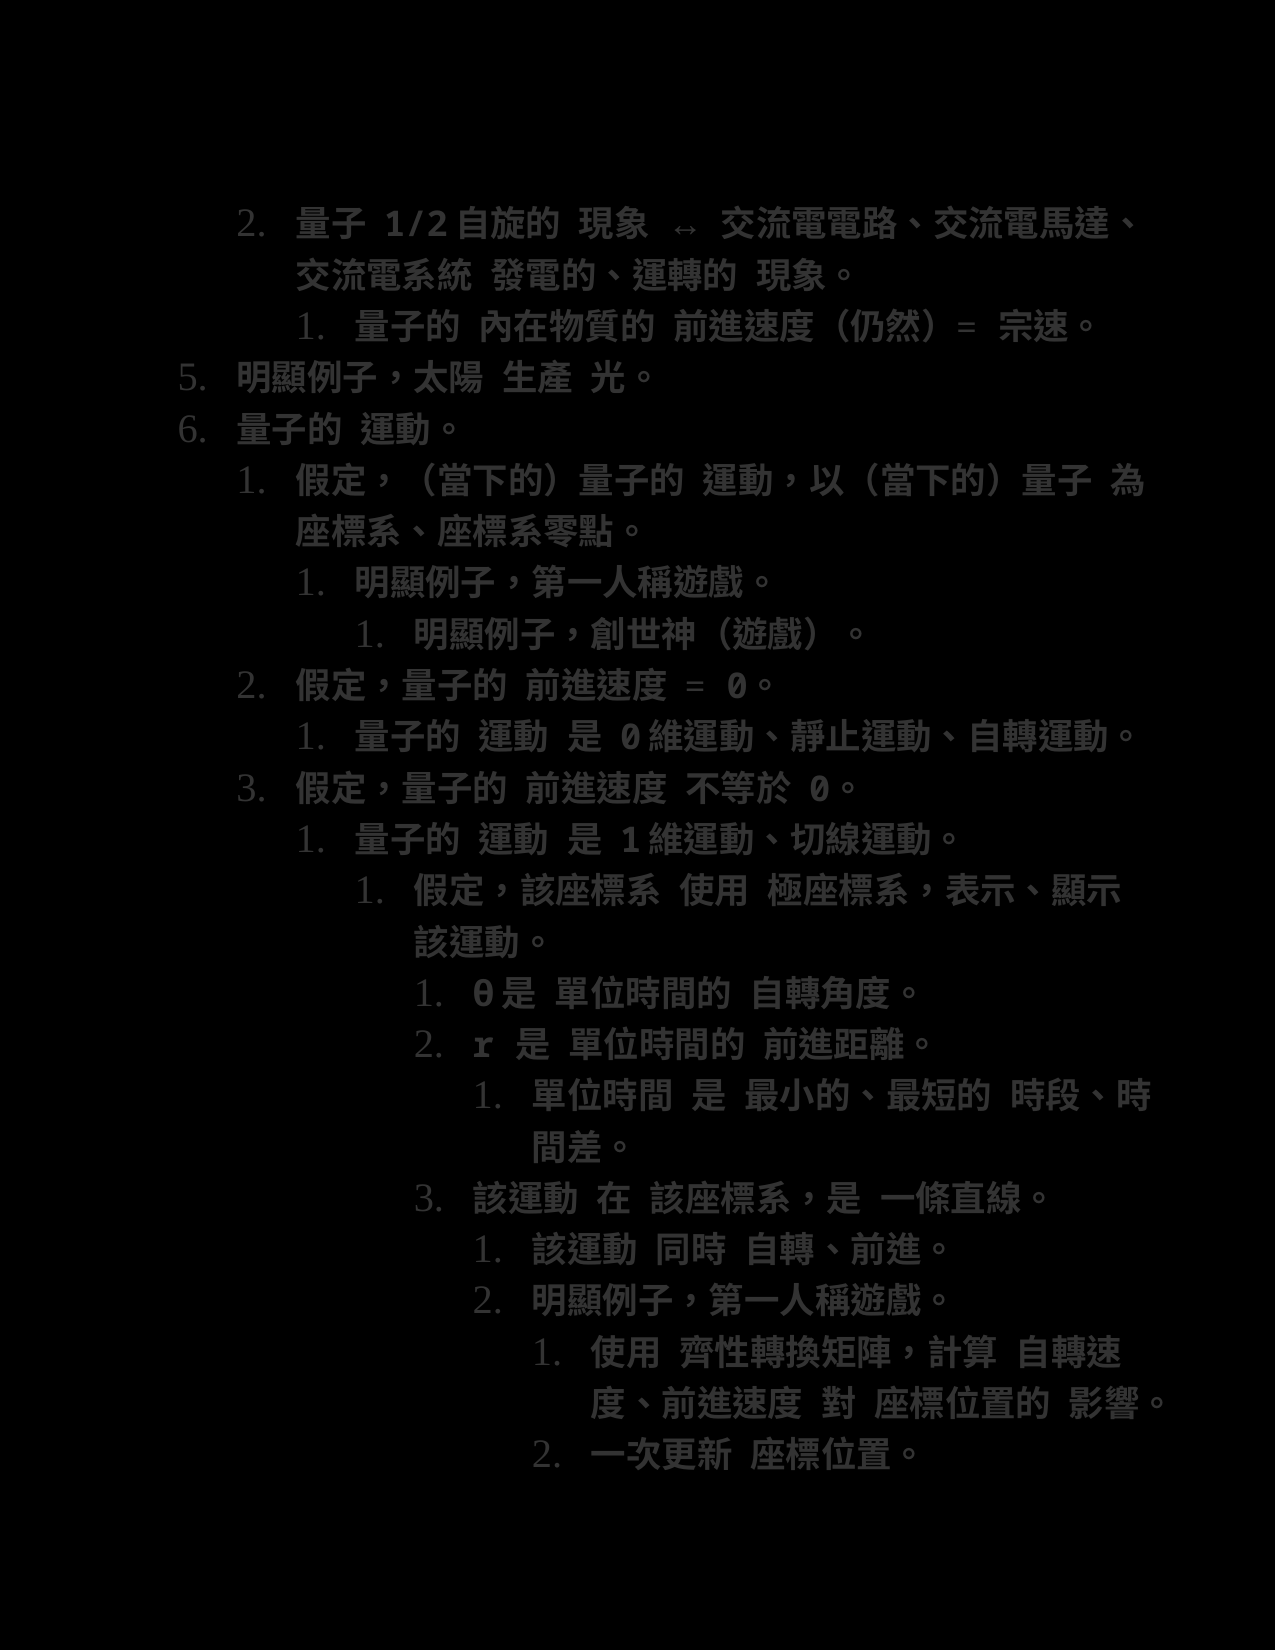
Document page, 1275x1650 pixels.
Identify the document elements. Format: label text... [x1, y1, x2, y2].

list 量子的 運動 是 0維運動、靜止運動、自轉運動。 [295, 709, 1157, 760]
list θ是 單位時間的 自轉角度。 [413, 965, 1157, 1017]
list 明顯例子，太陽 生產 光。 [177, 350, 1157, 401]
list 明顯例子，第一人稱遊戲。 [295, 555, 1157, 606]
list 明顯例子，第一人稱遊戲。 [472, 1273, 1157, 1324]
list 單位時間 是 最小的、最短的 時段、時間差。 [472, 1068, 1157, 1170]
list 使用 齊性轉換矩陣，計算 自轉速度、前進速度 對 座標位置的 影響。 [532, 1324, 1157, 1427]
list 量子的 運動 是 1維運動、切線運動。 [295, 811, 1157, 863]
list 量子的 運動。 [177, 401, 1157, 452]
list 一次更新 座標位置。 [532, 1427, 1157, 1478]
list 該運動 同時 自轉、前進。 [472, 1222, 1157, 1273]
list 明顯例子，創世神（遊戲）。 [354, 606, 1157, 657]
list 該運動 在 該座標系，是 一條直線。 [413, 1170, 1157, 1222]
list 量子 1/2自旋的 現象 ↔ 交流電電路、交流電馬達、交流電系統 發電的、運轉的 現象。 [236, 196, 1157, 298]
list 假定，該座標系 使用 極座標系，表示、顯示 該運動。 [354, 863, 1157, 965]
list r 是 單位時間的 前進距離。 [413, 1017, 1157, 1068]
list 假定，量子的 前進速度 不等於 0。 [236, 760, 1157, 811]
list 假定，量子的 前進速度 = 0。 [236, 657, 1157, 709]
list 假定，（當下的）量子的 運動，以（當下的）量子 為 座標系、座標系零點。 [236, 452, 1157, 555]
list 量子的 內在物質的 前進速度（仍然）= 宗速。 [295, 298, 1157, 350]
